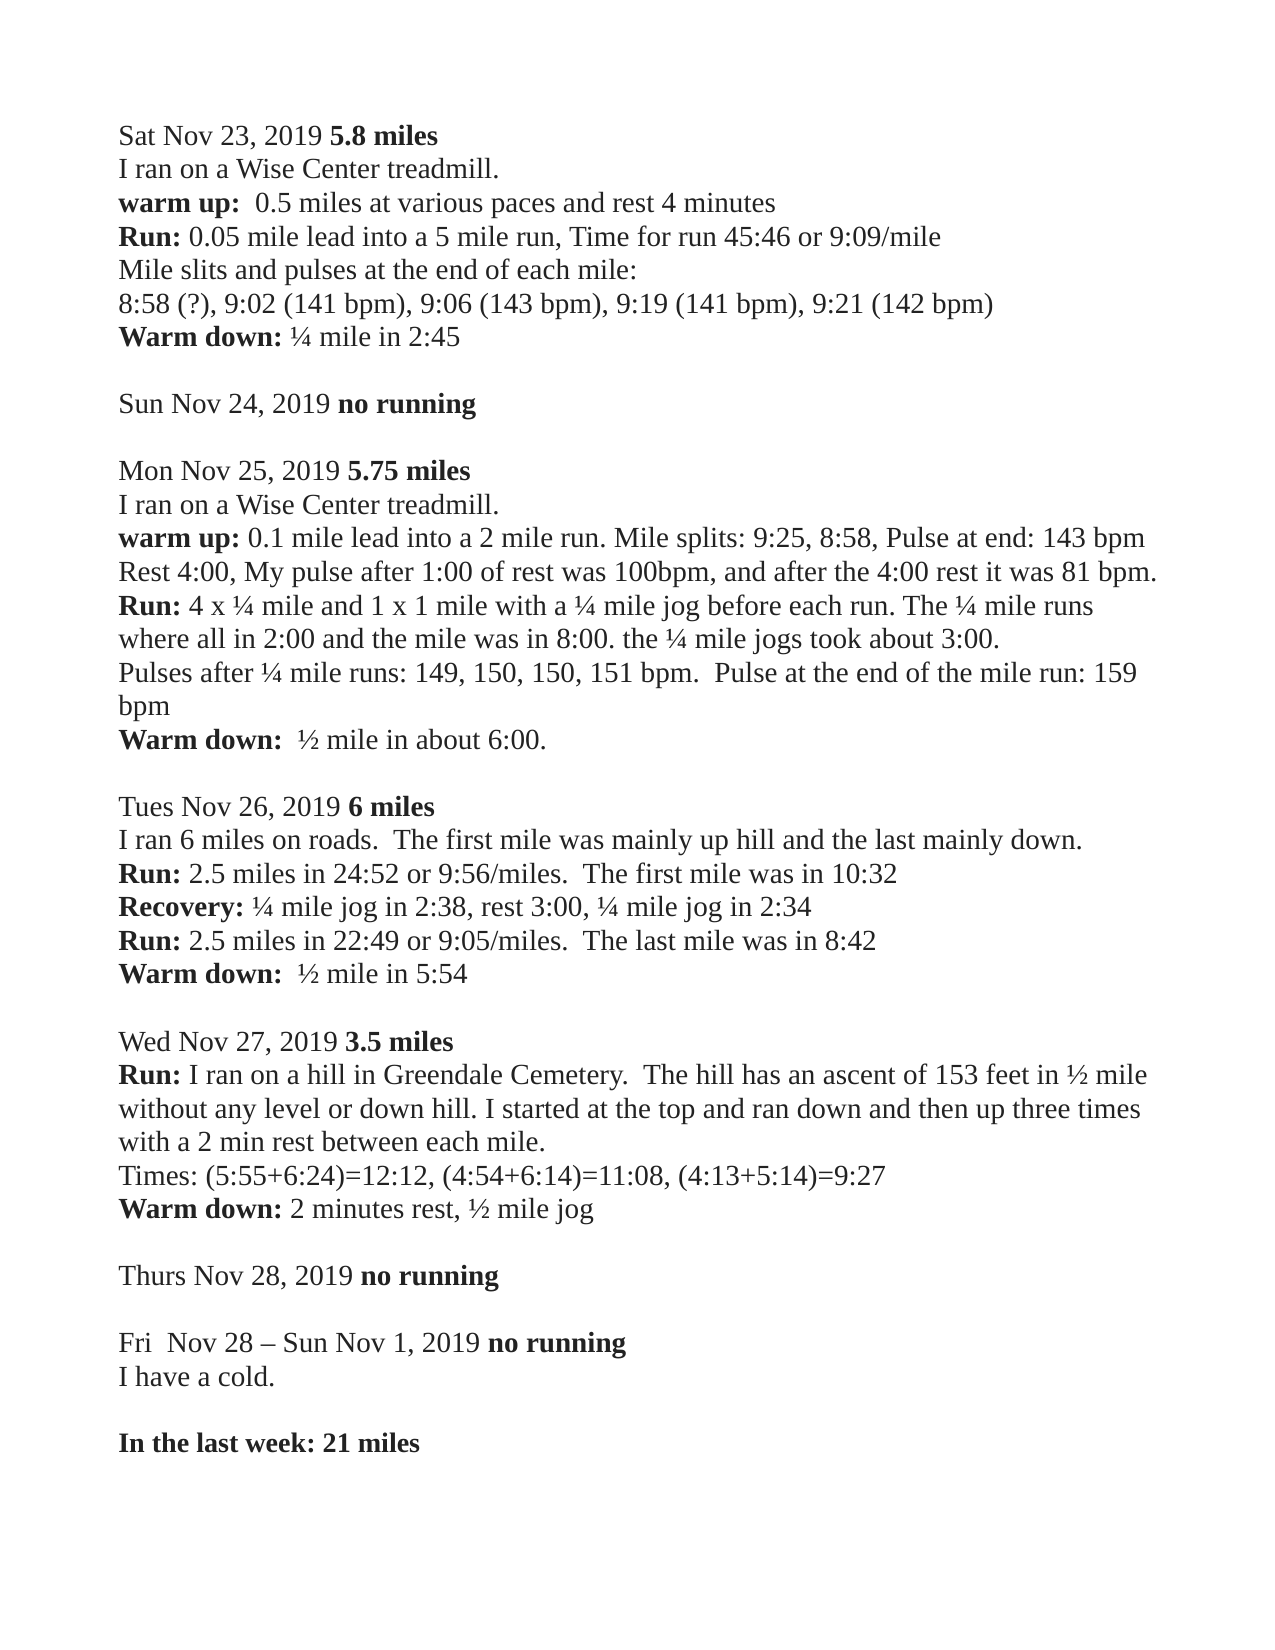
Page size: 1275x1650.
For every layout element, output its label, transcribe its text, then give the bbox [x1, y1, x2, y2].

text warm up: 0.5 miles at various paces and rest 4 minutes [118, 185, 1161, 219]
text Mon Nov 25, 2019 5.75 miles [118, 453, 1161, 487]
text Run: 2.5 miles in 22:49 or 9:05/miles. The last mile was in 8:42 [118, 923, 1161, 957]
text Thurs Nov 28, 2019 no running [118, 1258, 1161, 1292]
text I ran on a Wise Center treadmill. [118, 152, 1161, 185]
text 8:58 (?), 9:02 (141 bpm), 9:06 (143 bpm), 9:19 (141 bpm), 9:21 (142 bpm) [118, 286, 1161, 319]
text Warm down: 2 minutes rest, ½ mile jog [118, 1191, 1161, 1225]
text Fri Nov 28 – Sun Nov 1, 2019 no running [118, 1326, 1161, 1359]
text I ran 6 miles on roads. The first mile was mainly up hill and the last mainly down. [118, 822, 1161, 856]
text Times: (5:55+6:24)=12:12, (4:54+6:14)=11:08, (4:13+5:14)=9:27 [118, 1158, 1161, 1191]
text Run: I ran on a hill in Greendale Cemetery. The hill has an ascent of 153 feet in ½ mile without any level or down hill. I started at the top and ran down and then up three times with a 2 min rest between each mile. [118, 1057, 1161, 1158]
text Run: 0.05 mile lead into a 5 mile run, Time for run 45:46 or 9:09/mile [118, 219, 1161, 252]
text Sun Nov 24, 2019 no running [118, 386, 1161, 420]
text Rest 4:00, My pulse after 1:00 of rest was 100bpm, and after the 4:00 rest it was 81 bpm. [118, 554, 1161, 588]
text Pulses after ¼ mile runs: 149, 150, 150, 151 bpm. Pulse at the end of the mile run: 159 bpm [118, 655, 1161, 722]
text Mile slits and pulses at the end of each mile: [118, 252, 1161, 286]
text Warm down: ½ mile in about 6:00. [118, 722, 1161, 755]
text Run: 2.5 miles in 24:52 or 9:56/miles. The first mile was in 10:32 [118, 856, 1161, 889]
text I ran on a Wise Center treadmill. [118, 487, 1161, 521]
text Recovery: ¼ mile jog in 2:38, rest 3:00, ¼ mile jog in 2:34 [118, 889, 1161, 923]
text Sat Nov 23, 2019 5.8 miles [118, 118, 1161, 152]
text Warm down: ½ mile in 5:54 [118, 957, 1161, 990]
text I have a cold. [118, 1359, 1161, 1393]
text Tues Nov 26, 2019 6 miles [118, 789, 1161, 822]
text Wed Nov 27, 2019 3.5 miles [118, 1024, 1161, 1057]
text In the last week: 21 miles [118, 1426, 1161, 1459]
text Warm down: ¼ mile in 2:45 [118, 319, 1161, 353]
text Run: 4 x ¼ mile and 1 x 1 mile with a ¼ mile jog before each run. The ¼ mile runs where all in 2:00 and the mile was in 8:00. the ¼ mile jogs took about 3:00. [118, 588, 1161, 655]
text warm up: 0.1 mile lead into a 2 mile run. Mile splits: 9:25, 8:58, Pulse at end: 143 bpm [118, 521, 1161, 554]
